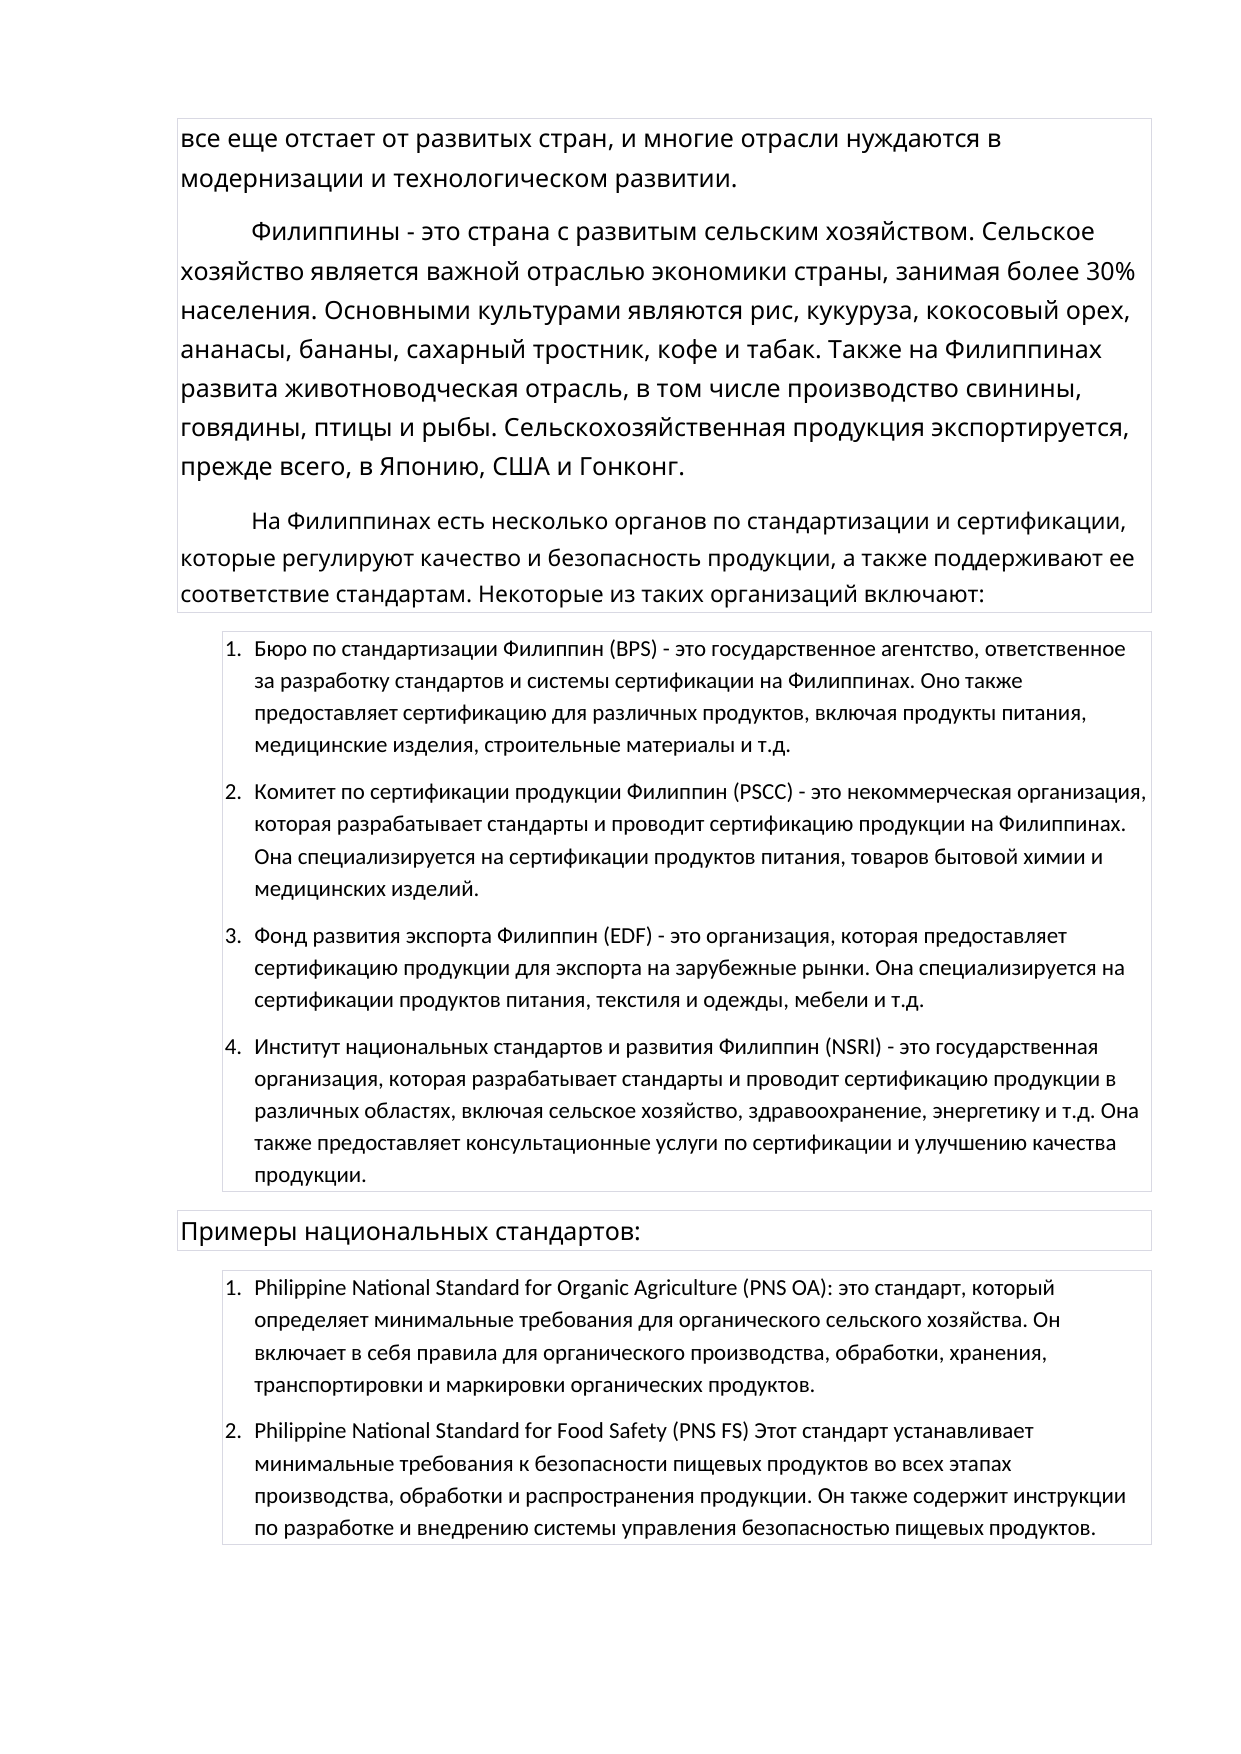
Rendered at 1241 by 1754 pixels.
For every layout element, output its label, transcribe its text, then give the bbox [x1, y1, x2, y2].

list Институт национальных стандартов и развития Филиппин (NSRI) - это государственная организация, которая разрабатывает стандарты и проводит сертификацию продукции в различных областях, включая сельское хозяйство, здравоохранение, энергетику и т.д. Она также предоставляет консультационные услуги по сертификации и улучшению качества продукции. [223, 1029, 1151, 1191]
text Филиппины - это страна с развитым сельским хозяйством. Сельское хозяйство является важной отраслью экономики страны, занимая более 30% населения. Основными культурами являются рис, кукуруза, кокосовый орех, ананасы, бананы, сахарный тростник, кофе и табак. Также на Филиппинах развита животноводческая отрасль, в том числе производство свинины, говядины, птицы и рыбы. Сельскохозяйственная продукция экспортируется, прежде всего, в Японию, США и Гонконг. [178, 211, 1151, 483]
list Philippine National Standard for Organic Agriculture (PNS OA): это стандарт, который определяет минимальные требования для органического сельского хозяйства. Он включает в себя правила для органического производства, обработки, хранения, транспортировки и маркировки органических продуктов. [223, 1271, 1151, 1398]
list Бюро по стандартизации Филиппин (BPS) - это государственное агентство, ответственное за разработку стандартов и системы сертификации на Филиппинах. Оно также предоставляет сертификацию для различных продуктов, включая продукты питания, медицинские изделия, строительные материалы и т.д. [223, 632, 1151, 759]
text все еще отстает от развитых стран, и многие отрасли нуждаются в модернизации и технологическом развитии. [178, 119, 1151, 194]
list Фонд развития экспорта Филиппин (EDF) - это организация, которая предоставляет сертификацию продукции для экспорта на зарубежные рынки. Она специализируется на сертификации продуктов питания, текстиля и одежды, мебели и т.д. [223, 918, 1151, 1013]
list Комитет по сертификации продукции Филиппин (PSCC) - это некоммерческая организация, которая разрабатывает стандарты и проводит сертификацию продукции на Филиппинах. Она специализируется на сертификации продуктов питания, товаров бытовой химии и медицинских изделий. [223, 774, 1151, 902]
list Philippine National Standard for Food Safety (PNS FS) Этот стандарт устанавливает минимальные требования к безопасности пищевых продуктов во всех этапах производства, обработки и распространения продукции. Он также содержит инструкции по разработке и внедрению системы управления безопасностью пищевых продуктов. [223, 1413, 1151, 1544]
text Примеры национальных стандартов: [178, 1211, 1151, 1250]
text На Филиппинах есть несколько органов по стандартизации и сертификации, которые регулируют качество и безопасность продукции, а также поддерживают ее соответствие стандартам. Некоторые из таких организаций включают: [178, 500, 1151, 612]
